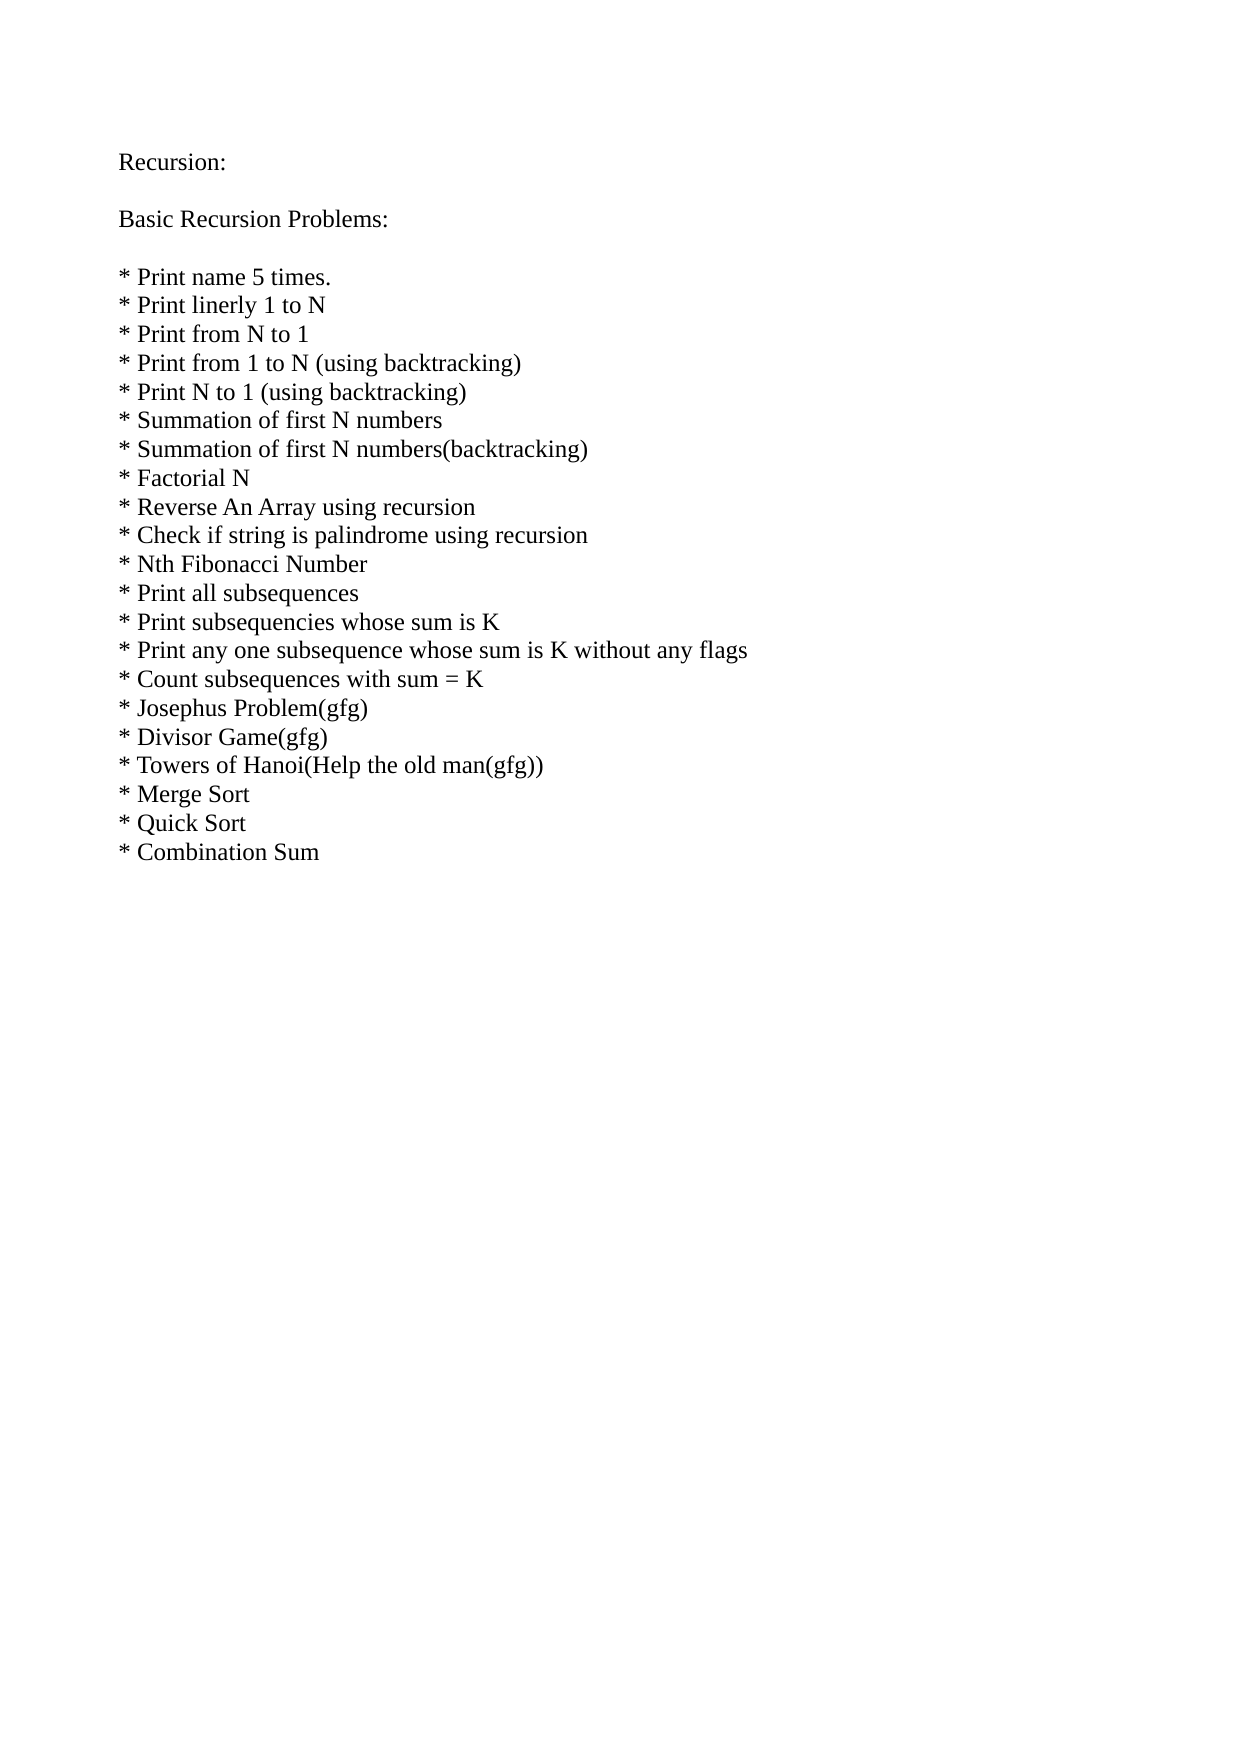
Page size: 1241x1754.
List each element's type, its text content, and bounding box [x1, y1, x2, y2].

text * Summation of first N numbers(backtracking) [118, 434, 1122, 463]
text * Print from N to 1 [118, 319, 1122, 348]
text * Nth Fibonacci Number [118, 549, 1122, 578]
text * Print from 1 to N (using backtracking) [118, 348, 1122, 377]
text * Count subsequences with sum = K [118, 664, 1122, 693]
text * Merge Sort [118, 779, 1122, 808]
text * Print any one subsequence whose sum is K without any flags [118, 636, 1122, 664]
text * Divisor Game(gfg) [118, 722, 1122, 751]
text * Towers of Hanoi(Help the old man(gfg)) [118, 751, 1122, 779]
text * Print subsequencies whose sum is K [118, 607, 1122, 636]
text Recursion: [118, 147, 1122, 176]
text * Factorial N [118, 463, 1122, 492]
text Basic Recursion Problems: [118, 204, 1122, 233]
text * Print linerly 1 to N [118, 291, 1122, 319]
text * Reverse An Array using recursion [118, 492, 1122, 521]
text * Quick Sort [118, 808, 1122, 837]
text * Combination Sum [118, 837, 1122, 866]
text * Print N to 1 (using backtracking) [118, 377, 1122, 406]
text * Print name 5 times. [118, 262, 1122, 291]
text * Print all subsequences [118, 578, 1122, 607]
text * Check if string is palindrome using recursion [118, 521, 1122, 549]
text * Summation of first N numbers [118, 406, 1122, 434]
text * Josephus Problem(gfg) [118, 693, 1122, 722]
